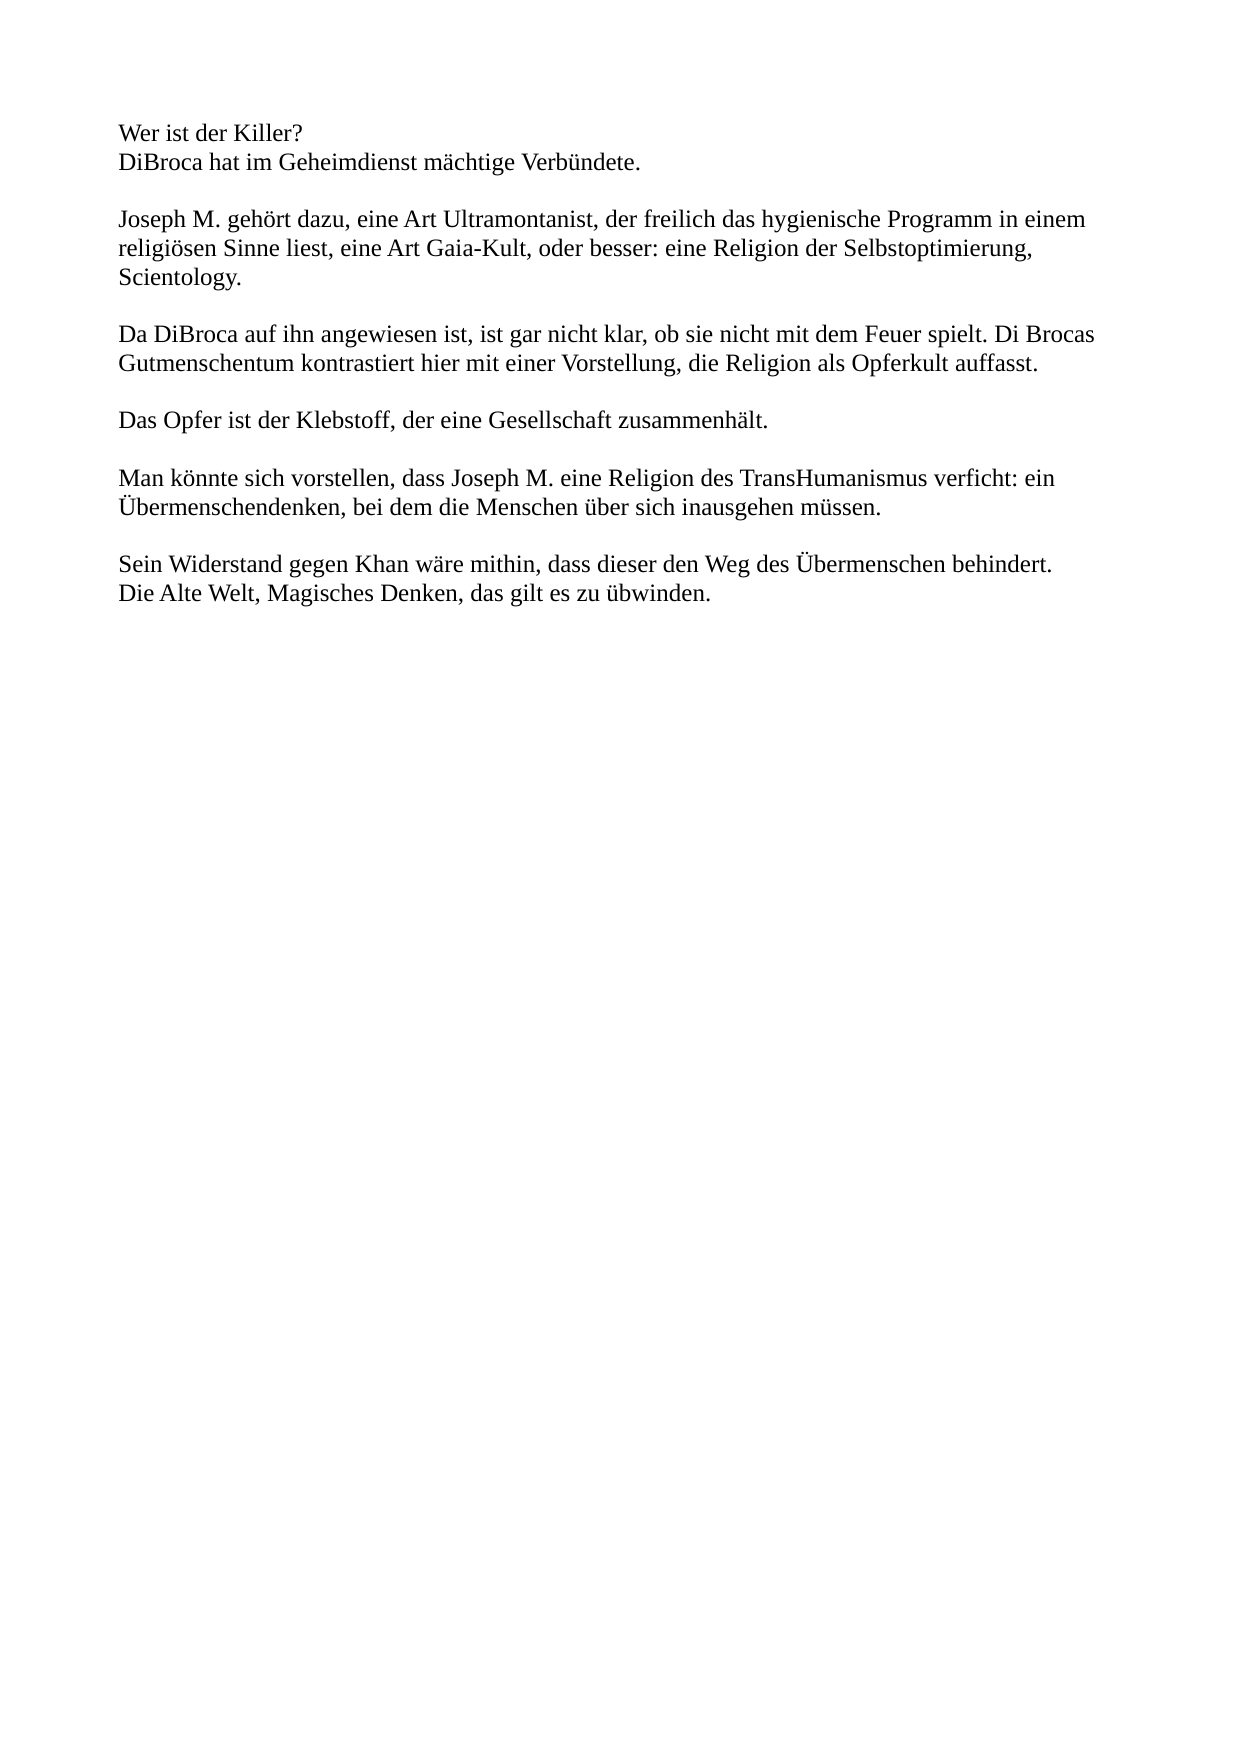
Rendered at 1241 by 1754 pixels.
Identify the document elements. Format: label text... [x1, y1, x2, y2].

text Joseph M. gehört dazu, eine Art Ultramontanist, der freilich das hygienische Programm in einem religiösen Sinne liest, eine Art Gaia-Kult, oder besser: eine Religion der Selbstoptimierung, Scientology. [118, 204, 1122, 291]
text Wer ist der Killer? [118, 118, 1122, 147]
text Das Opfer ist der Klebstoff, der eine Gesellschaft zusammenhält. [118, 406, 1122, 434]
text Die Alte Welt, Magisches Denken, das gilt es zu übwinden. [118, 578, 1122, 607]
text Da DiBroca auf ihn angewiesen ist, ist gar nicht klar, ob sie nicht mit dem Feuer spielt. Di Brocas Gutmenschentum kontrastiert hier mit einer Vorstellung, die Religion als Opferkult auffasst. [118, 319, 1122, 377]
text Sein Widerstand gegen Khan wäre mithin, dass dieser den Weg des Übermenschen behindert. [118, 549, 1122, 578]
text DiBroca hat im Geheimdienst mächtige Verbündete. [118, 147, 1122, 176]
text Man könnte sich vorstellen, dass Joseph M. eine Religion des TransHumanismus verficht: ein Übermenschendenken, bei dem die Menschen über sich inausgehen müssen. [118, 463, 1122, 521]
